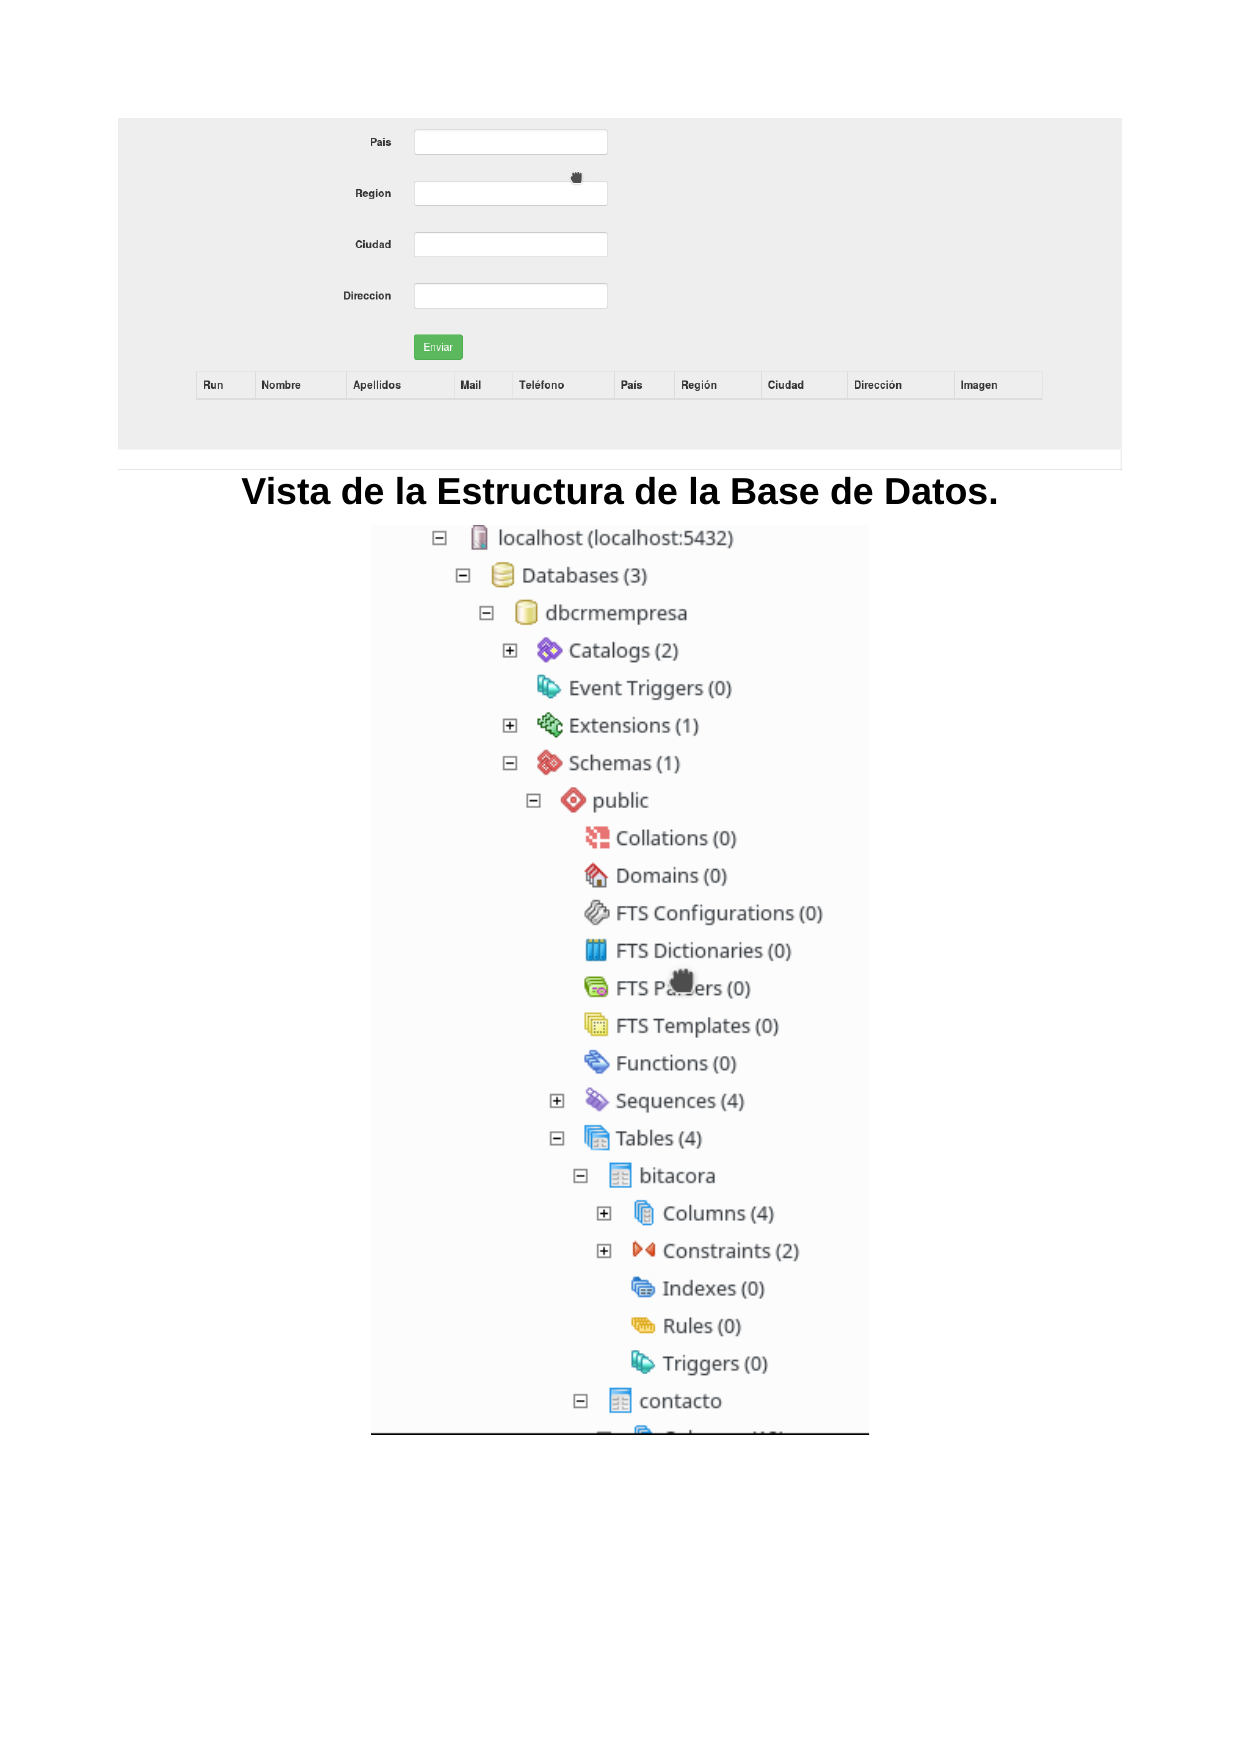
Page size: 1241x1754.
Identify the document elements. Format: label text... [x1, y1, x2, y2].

picture [371, 525, 870, 1435]
picture [118, 118, 1123, 470]
title Vista de la Estructura de la Base de Datos. [118, 470, 1122, 513]
